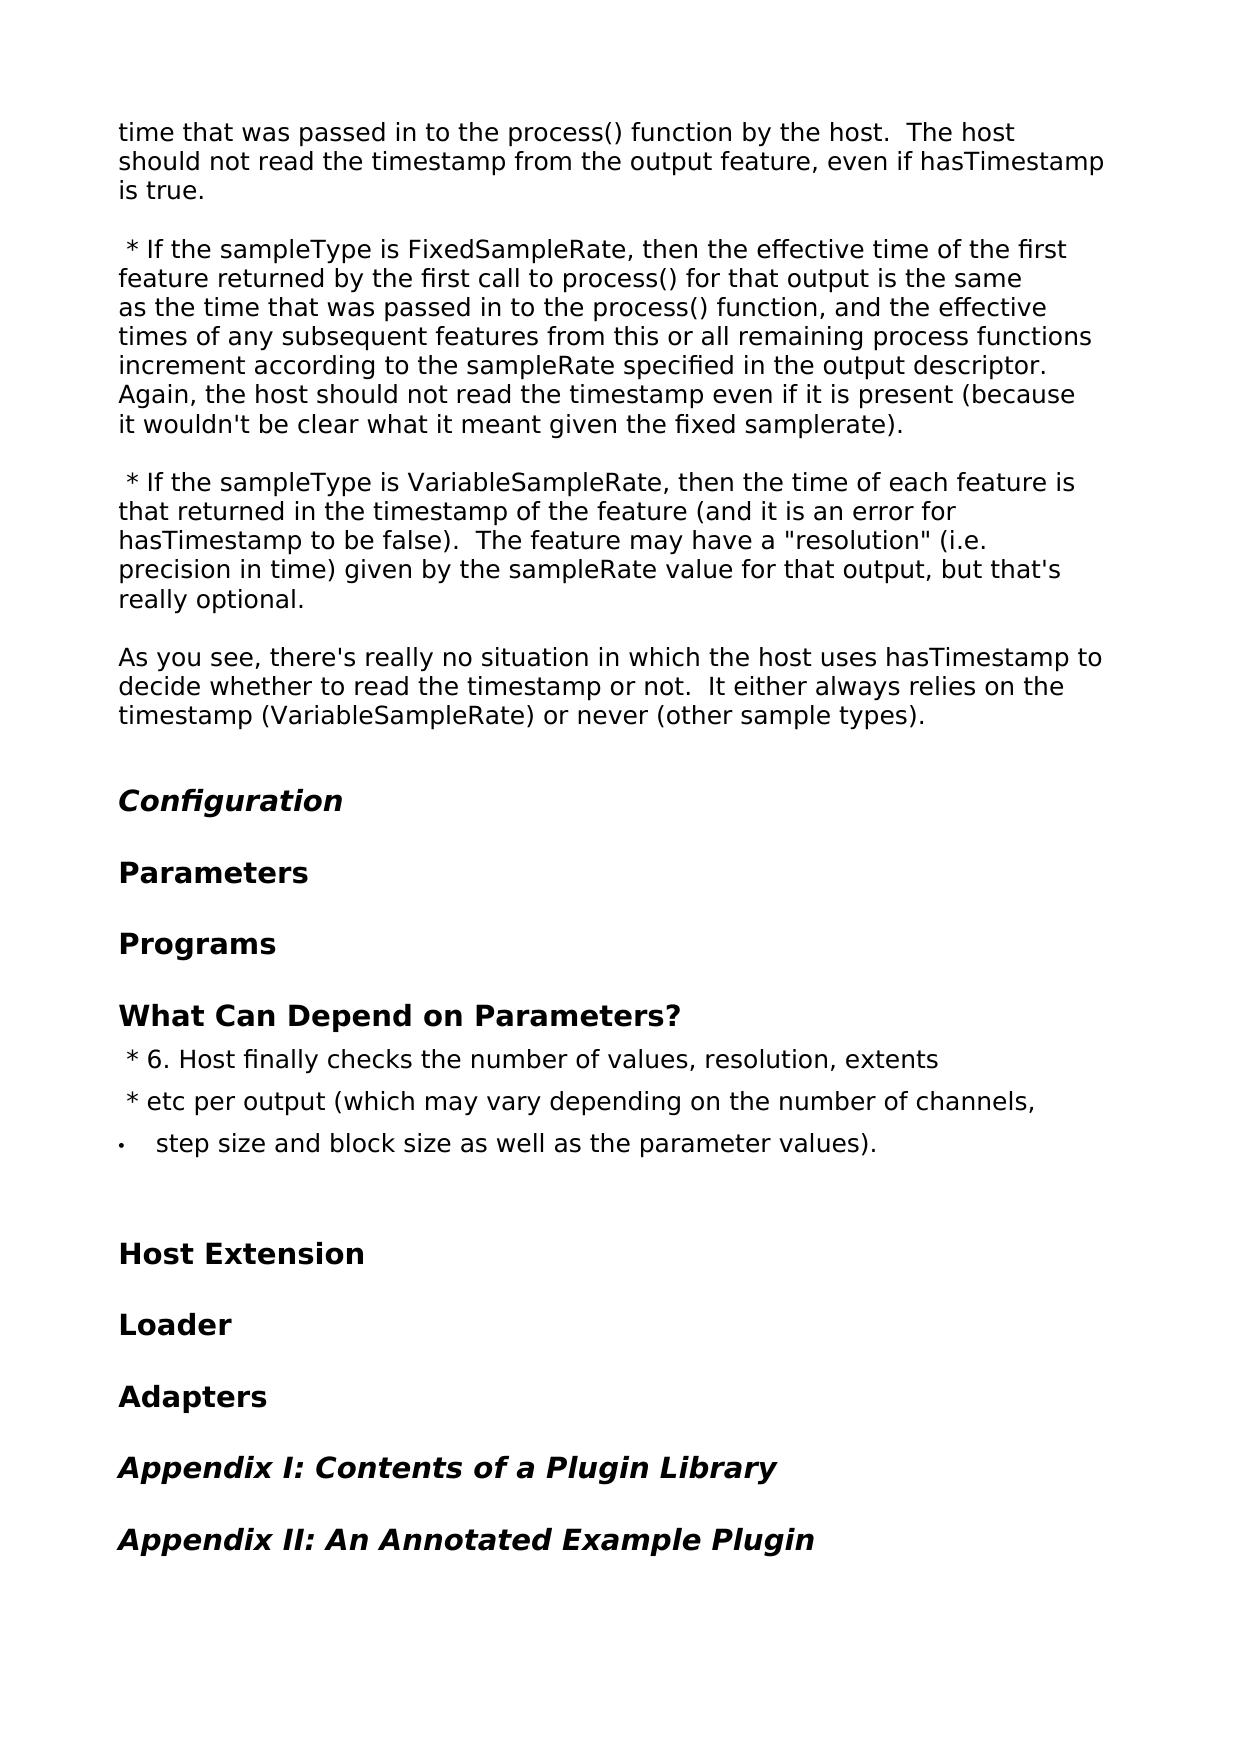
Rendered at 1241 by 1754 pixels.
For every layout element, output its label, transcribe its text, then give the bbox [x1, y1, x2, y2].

text timestamp (VariableSampleRate) or never (other sample types). [118, 701, 1122, 731]
subtitle Adapters [118, 1380, 1122, 1414]
text really optional. [118, 585, 1122, 614]
text time that was passed in to the process() function by the host. The host [118, 118, 1122, 147]
text it wouldn't be clear what it meant given the fixed samplerate). [118, 410, 1122, 439]
text should not read the timestamp from the output feature, even if hasTimestamp [118, 147, 1122, 176]
subtitle Appendix I: Contents of a Plugin Library [118, 1452, 1122, 1486]
text feature returned by the first call to process() for that output is the same [118, 264, 1122, 293]
text times of any subsequent features from this or all remaining process functions [118, 322, 1122, 351]
text * If the sampleType is VariableSampleRate, then the time of each feature is [118, 468, 1122, 497]
list step size and block size as well as the parameter values). [118, 1129, 1122, 1158]
text hasTimestamp to be false). The feature may have a "resolution" (i.e. [118, 526, 1122, 556]
text * etc per output (which may vary depending on the number of channels, [118, 1087, 1122, 1116]
text * If the sampleType is FixedSampleRate, then the effective time of the first [118, 235, 1122, 264]
subtitle Parameters [118, 856, 1122, 890]
text * 6. Host finally checks the number of values, resolution, extents [118, 1046, 1122, 1075]
subtitle Programs [118, 928, 1122, 962]
text is true. [118, 176, 1122, 206]
text as the time that was passed in to the process() function, and the effective [118, 293, 1122, 322]
text precision in time) given by the sampleRate value for that output, but that's [118, 556, 1122, 585]
subtitle Host Extension [118, 1237, 1122, 1271]
subtitle Loader [118, 1309, 1122, 1343]
text increment according to the sampleRate specified in the output descriptor. [118, 351, 1122, 381]
subtitle What Can Depend on Parameters? [118, 999, 1122, 1033]
text that returned in the timestamp of the feature (and it is an error for [118, 497, 1122, 526]
subtitle Appendix II: An Annotated Example Plugin [118, 1523, 1122, 1557]
text As you see, there's really no situation in which the host uses hasTimestamp to [118, 643, 1122, 672]
text decide whether to read the timestamp or not. It either always relies on the [118, 672, 1122, 701]
subtitle Configuration [118, 785, 1122, 819]
text Again, the host should not read the timestamp even if it is present (because [118, 381, 1122, 410]
